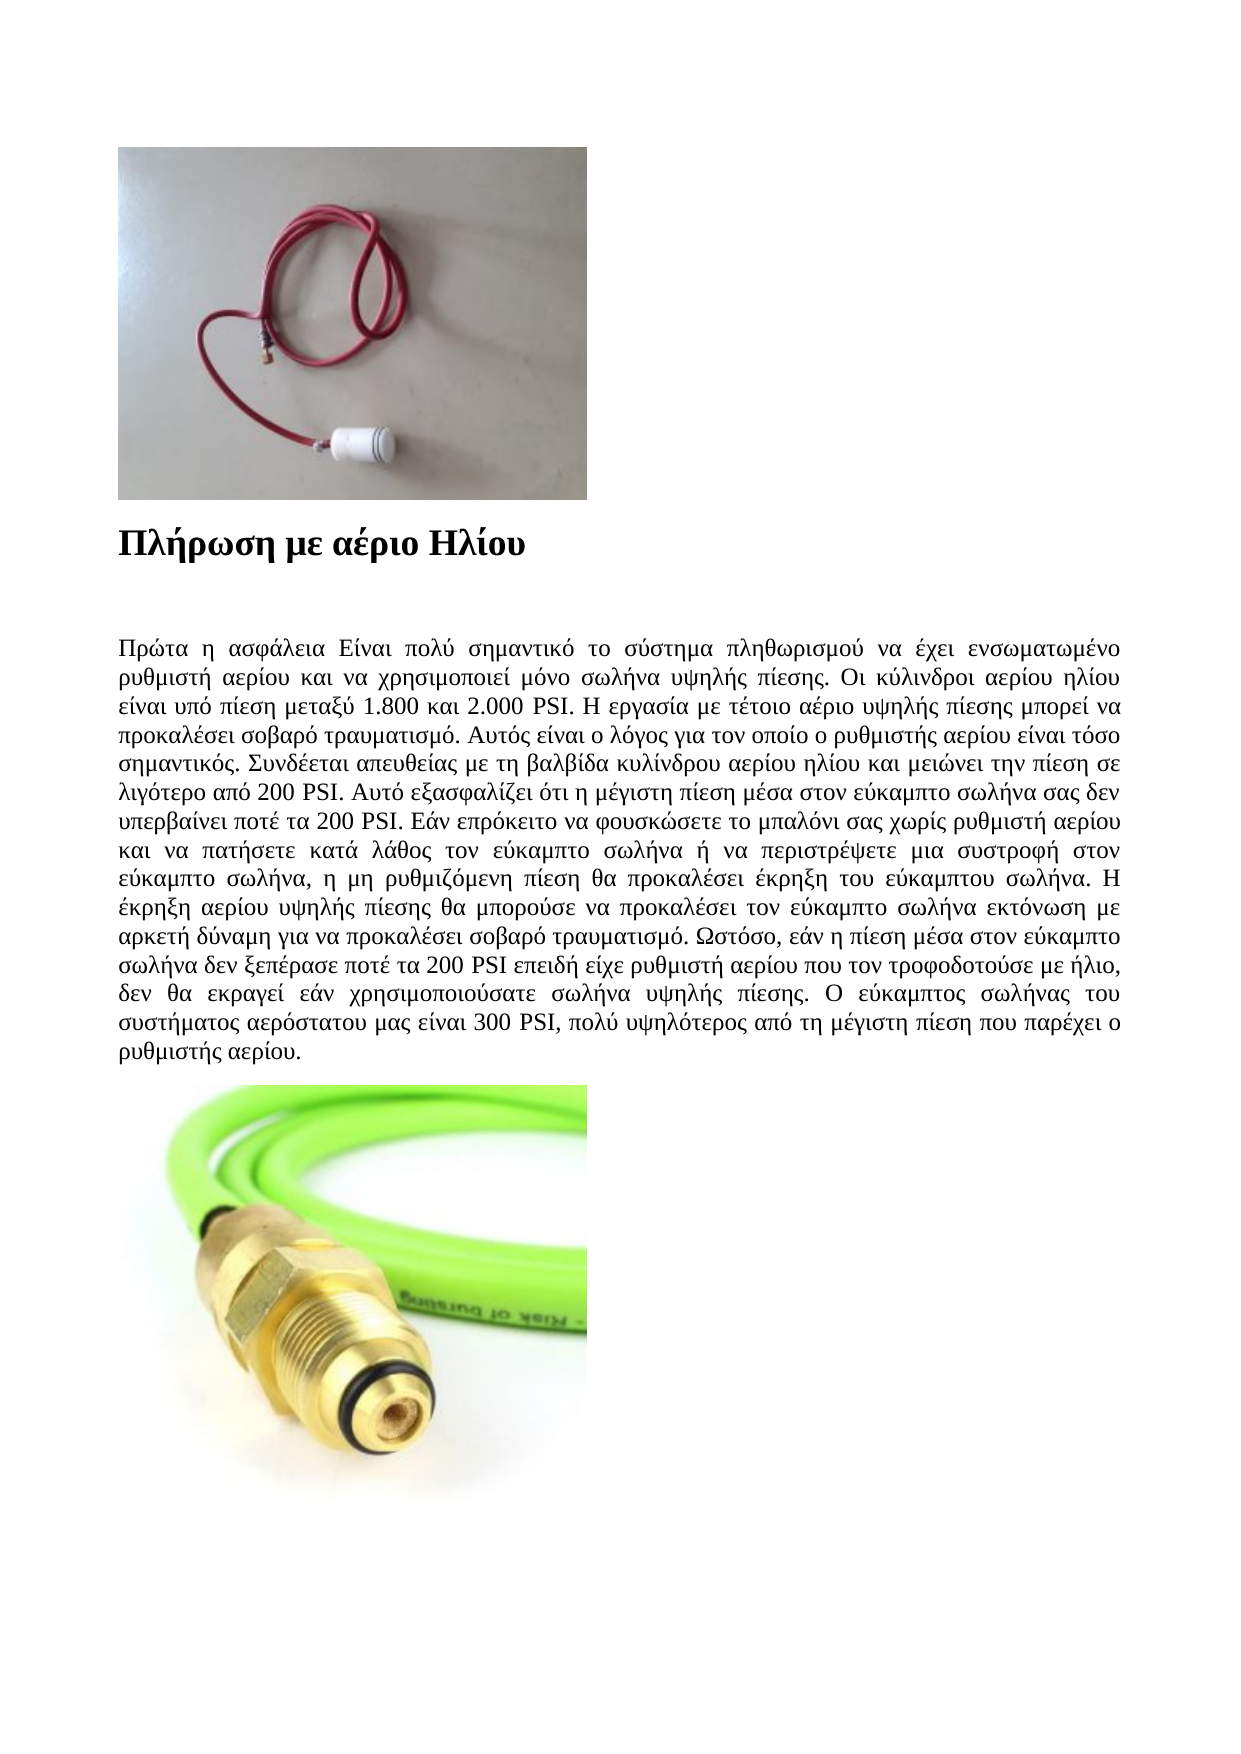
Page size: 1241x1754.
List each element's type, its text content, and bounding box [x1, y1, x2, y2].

text Πρώτα η ασφάλεια Είναι πολύ σημαντικό το σύστημα πληθωρισμού να έχει ενσωματωμένο ρυθμιστή αερίου και να χρησιμοποιεί μόνο σωλήνα υψηλής πίεσης. Οι κύλινδροι αερίου ηλίου είναι υπό πίεση μεταξύ 1.800 και 2.000 PSI. Η εργασία με τέτοιο αέριο υψηλής πίεσης μπορεί να προκαλέσει σοβαρό τραυματισμό. Αυτός είναι ο λόγος για τον οποίο ο ρυθμιστής αερίου είναι τόσο σημαντικός. Συνδέεται απευθείας με τη βαλβίδα κυλίνδρου αερίου ηλίου και μειώνει την πίεση σε λιγότερο από 200 PSI. Αυτό εξασφαλίζει ότι η μέγιστη πίεση μέσα στον εύκαμπτο σωλήνα σας δεν υπερβαίνει ποτέ τα 200 PSI. Εάν επρόκειτο να φουσκώσετε το μπαλόνι σας χωρίς ρυθμιστή αερίου και να πατήσετε κατά λάθος τον εύκαμπτο σωλήνα ή να περιστρέψετε μια συστροφή στον εύκαμπτο σωλήνα, η μη ρυθμιζόμενη πίεση θα προκαλέσει έκρηξη του εύκαμπτου σωλήνα. Η έκρηξη αερίου υψηλής πίεσης θα μπορούσε να προκαλέσει τον εύκαμπτο σωλήνα εκτόνωση με αρκετή δύναμη για να προκαλέσει σοβαρό τραυματισμό. Ωστόσο, εάν η πίεση μέσα στον εύκαμπτο σωλήνα δεν ξεπέρασε ποτέ τα 200 PSI επειδή είχε ρυθμιστή αερίου που τον τροφοδοτούσε με ήλιο, δεν θα εκραγεί εάν χρησιμοποιούσατε σωλήνα υψηλής πίεσης. Ο εύκαμπτος σωλήνας του συστήματος αερόστατου μας είναι 300 PSI, πολύ υψηλότερος από τη μέγιστη πίεση που παρέχει ο ρυθμιστής αερίου. [118, 633, 1122, 1065]
text Πλήρωση με αέριο Ηλίου [118, 520, 1122, 563]
